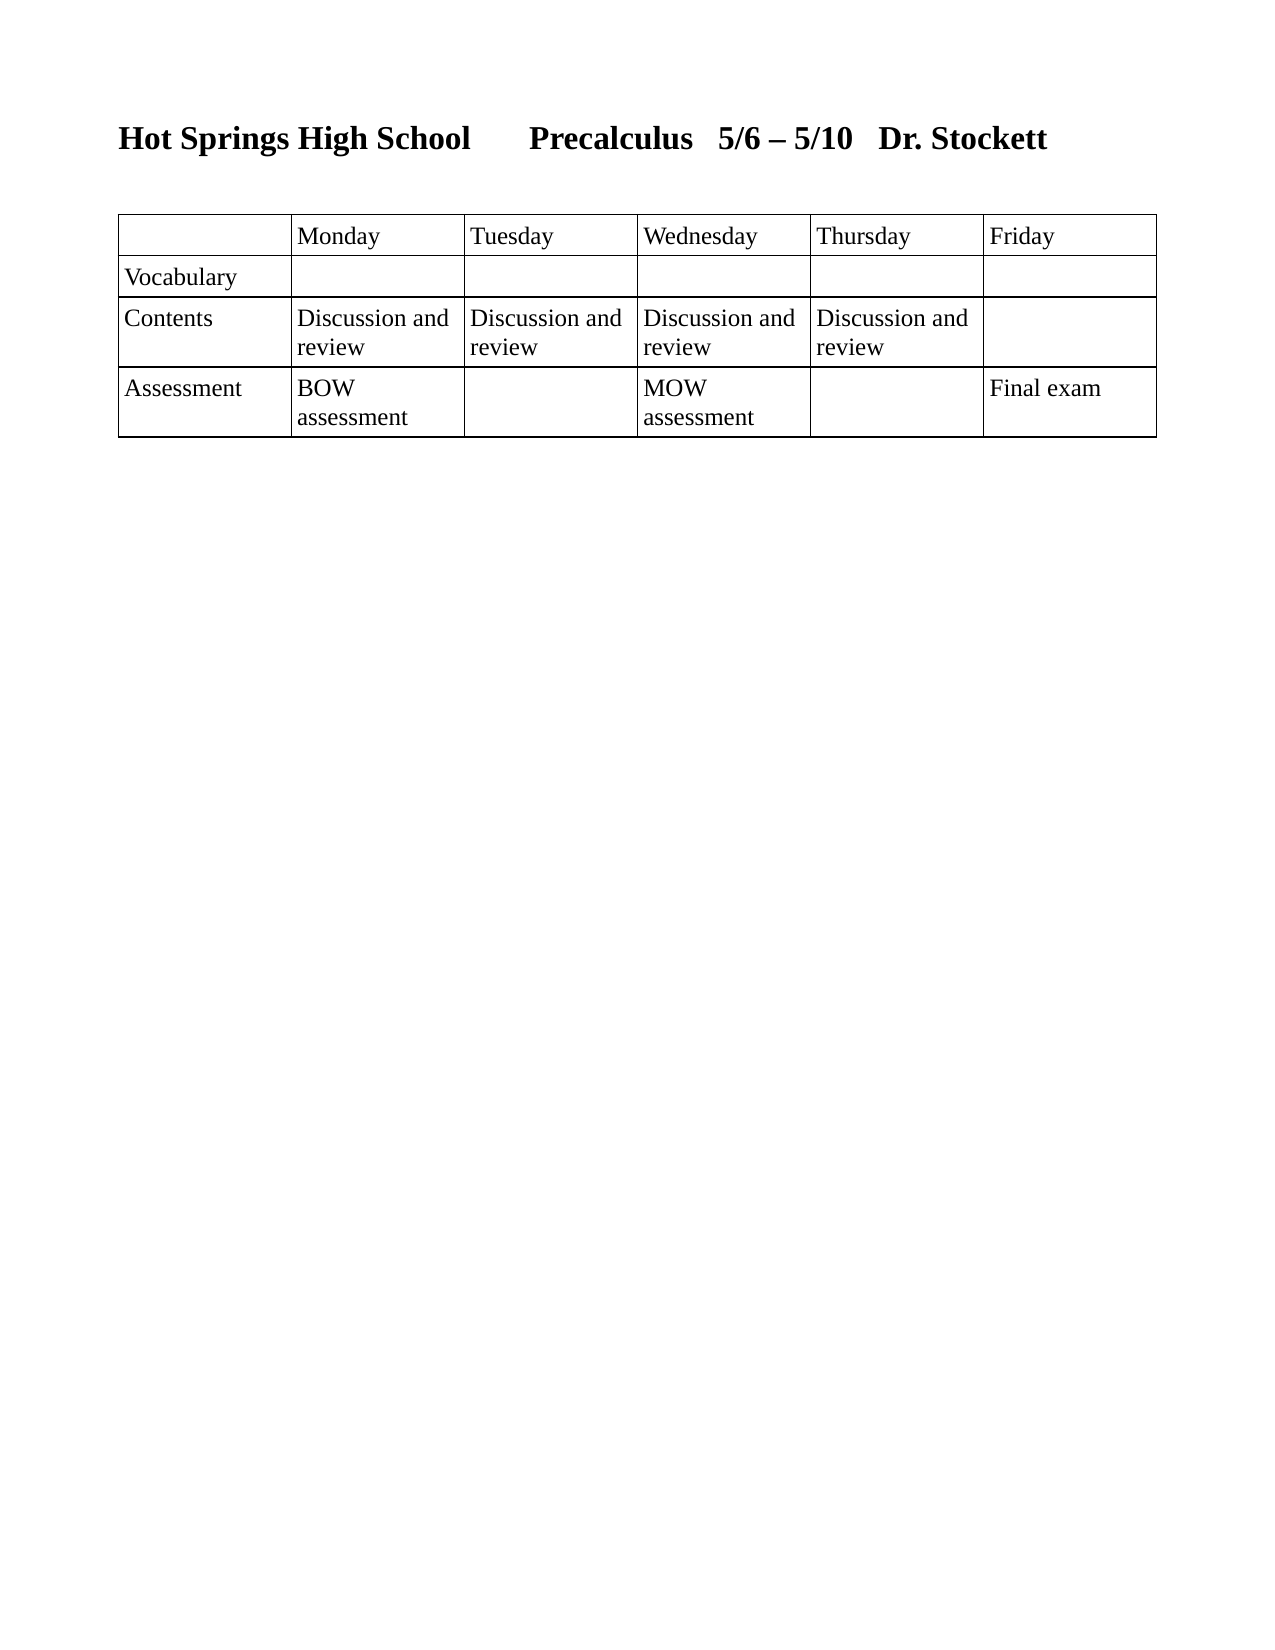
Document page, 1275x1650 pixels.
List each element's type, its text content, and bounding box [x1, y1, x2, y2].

table_cell Discussion and review [811, 298, 983, 366]
table_cell [638, 256, 810, 296]
table_cell Contents [119, 298, 291, 366]
table_header Thursday [811, 215, 983, 255]
table_cell [811, 368, 983, 436]
table_cell Assessment [119, 368, 291, 436]
table_cell Final exam [984, 368, 1156, 436]
table_header [119, 215, 291, 255]
table_cell [811, 256, 983, 296]
table_header Monday [292, 215, 464, 255]
table_cell [465, 368, 637, 436]
table_header Wednesday [638, 215, 810, 255]
table_cell BOW assessment [292, 368, 464, 436]
table_cell MOW assessment [638, 368, 810, 436]
table_cell Discussion and review [465, 298, 637, 366]
table_cell Discussion and review [292, 298, 464, 366]
table_header Tuesday [465, 215, 637, 255]
table_cell Discussion and review [638, 298, 810, 366]
table_cell [465, 256, 637, 296]
table_cell [984, 298, 1156, 366]
table_cell [984, 256, 1156, 296]
table_cell [292, 256, 464, 296]
table_cell Vocabulary [119, 256, 291, 296]
table_header Friday [984, 215, 1156, 255]
text Hot Springs High School Precalculus 5/6 – 5/10 Dr. Stockett [118, 118, 1157, 156]
